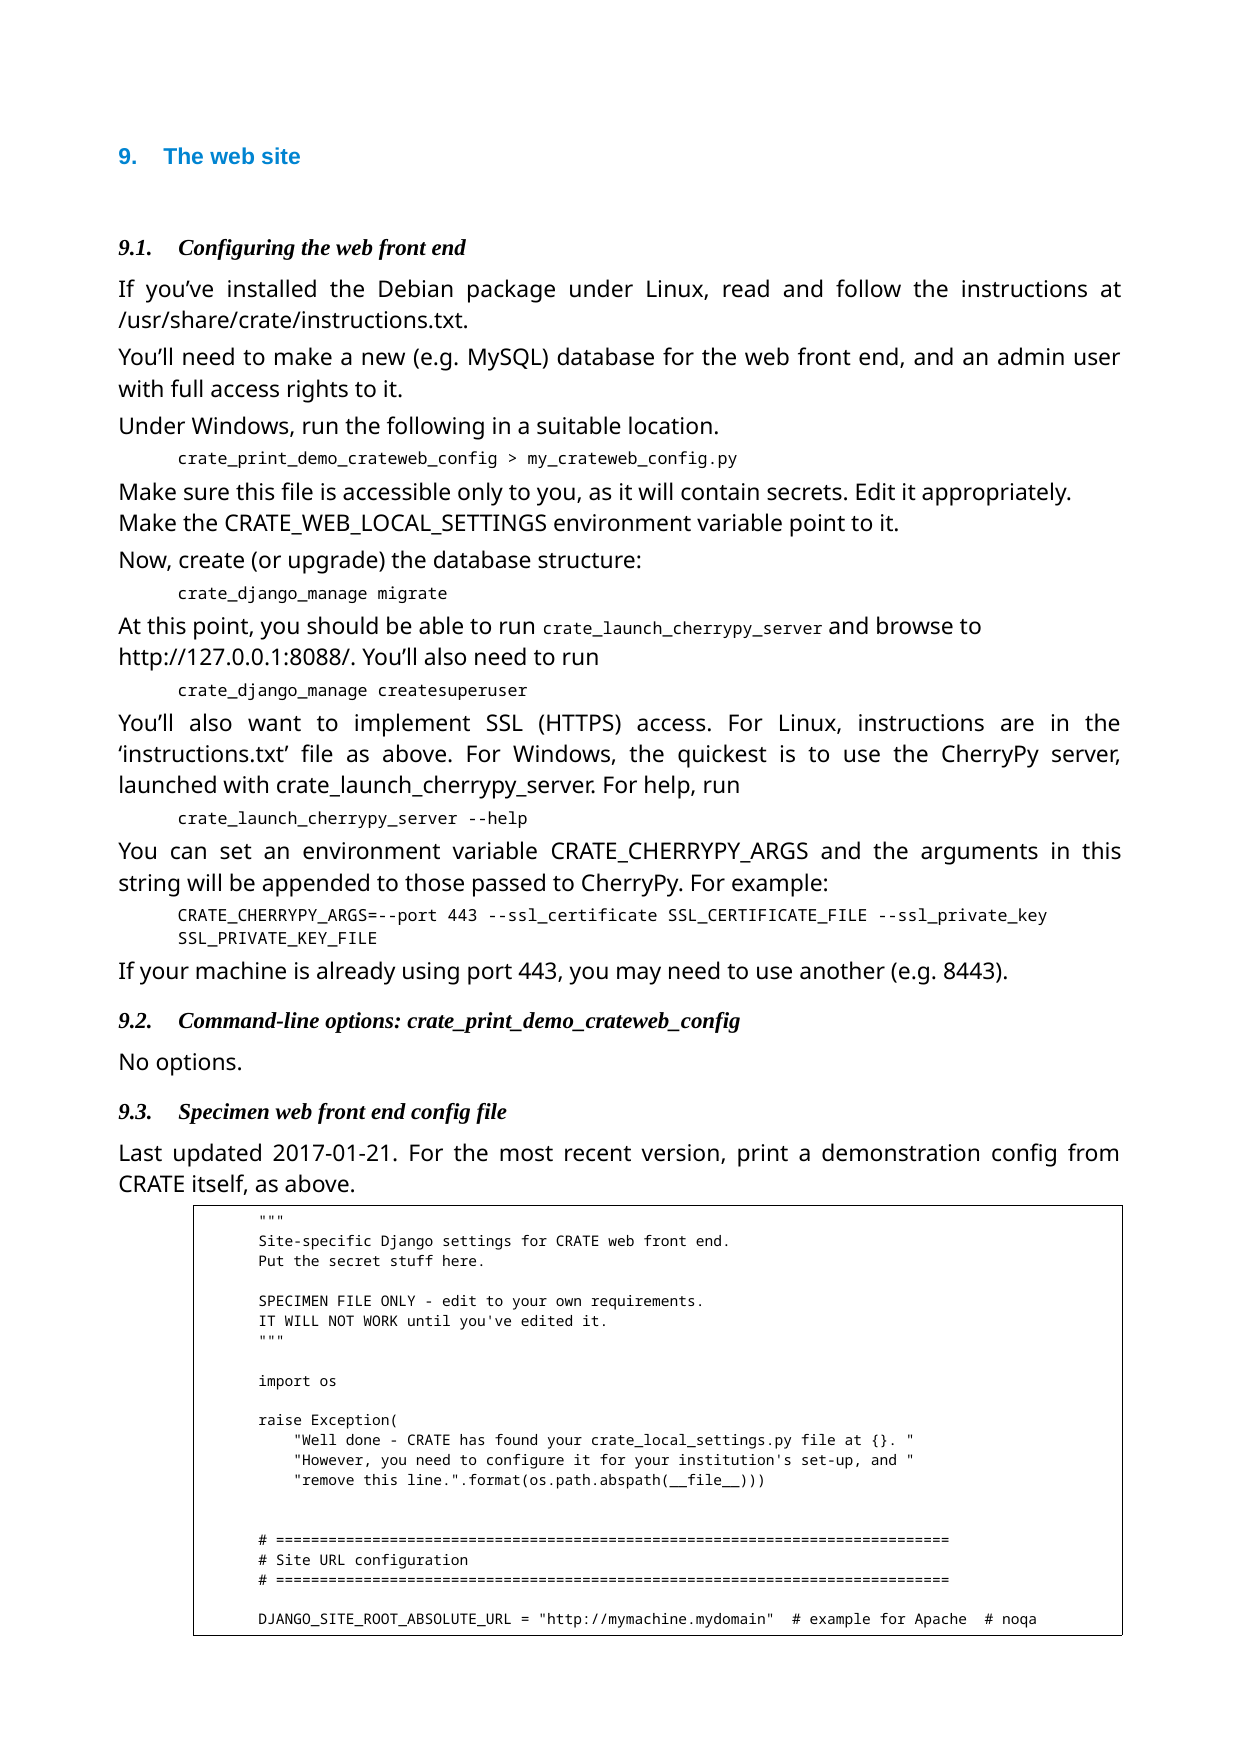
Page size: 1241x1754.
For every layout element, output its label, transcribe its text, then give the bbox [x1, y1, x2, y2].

text Under Windows, run the following in a suitable location. [118, 410, 1122, 441]
text No options. [118, 1046, 1122, 1077]
subtitle Configuring the web front end [118, 234, 1122, 260]
text Last updated 2017-01-21. For the most recent version, print a demonstration config from CRATE itself, as above. [118, 1137, 1122, 1199]
table_header """ Site-specific Django settings for CRATE web front end. Put the secret stuff here. SPECIMEN FILE ONLY - edit to your own requirements. IT WILL NOT WORK until you've edited it. """ import os raise Exception( "Well done - CRATE has found your crate_local_settings.py file at {}. " "However, you need to configure it for your institution's set-up, and " "remove this line.".format(os.path.abspath(__file__))) # ============================================================================= # Site URL configuration # ============================================================================= DJANGO_SITE_ROOT_ABSOLUTE_URL = "http://mymachine.mydomain" # example for Apache # noqa [194, 1206, 1122, 1635]
text If your machine is already using port 443, you may need to use another (e.g. 8443). [118, 955, 1122, 986]
text crate_launch_cherrypy_server --help [177, 807, 1122, 829]
subtitle The web site [118, 143, 1122, 169]
subtitle Command-line options: crate_print_demo_crateweb_config [118, 1007, 1122, 1033]
text At this point, you should be able to run crate_launch_cherrypy_server and browse to http://127.0.0.1:8088/. You’ll also need to run [118, 610, 1122, 672]
subtitle Specimen web front end config file [118, 1098, 1122, 1124]
text crate_print_demo_crateweb_config > my_crateweb_config.py [177, 447, 1122, 470]
text Now, create (or upgrade) the database structure: [118, 544, 1122, 575]
text CRATE_CHERRYPY_ARGS=--port 443 --ssl_certificate SSL_CERTIFICATE_FILE --ssl_private_key SSL_PRIVATE_KEY_FILE [177, 904, 1122, 949]
text crate_django_manage migrate [177, 581, 1122, 604]
text You’ll need to make a new (e.g. MySQL) database for the web front end, and an admin user with full access rights to it. [118, 341, 1122, 404]
text You can set an environment variable CRATE_CHERRYPY_ARGS and the arguments in this string will be appended to those passed to CherryPy. For example: [118, 835, 1122, 898]
text Make sure this file is accessible only to you, as it will contain secrets. Edit it appropriately. Make the CRATE_WEB_LOCAL_SETTINGS environment variable point to it. [118, 476, 1122, 538]
text If you’ve installed the Debian package under Linux, read and follow the instructions at /usr/share/crate/instructions.txt. [118, 273, 1122, 335]
text You’ll also want to implement SSL (HTTPS) access. For Linux, instructions are in the ‘instructions.txt’ file as above. For Windows, the quickest is to use the CherryPy server, launched with crate_launch_cherrypy_server. For help, run [118, 707, 1122, 801]
text crate_django_manage createsuperuser [177, 678, 1122, 701]
